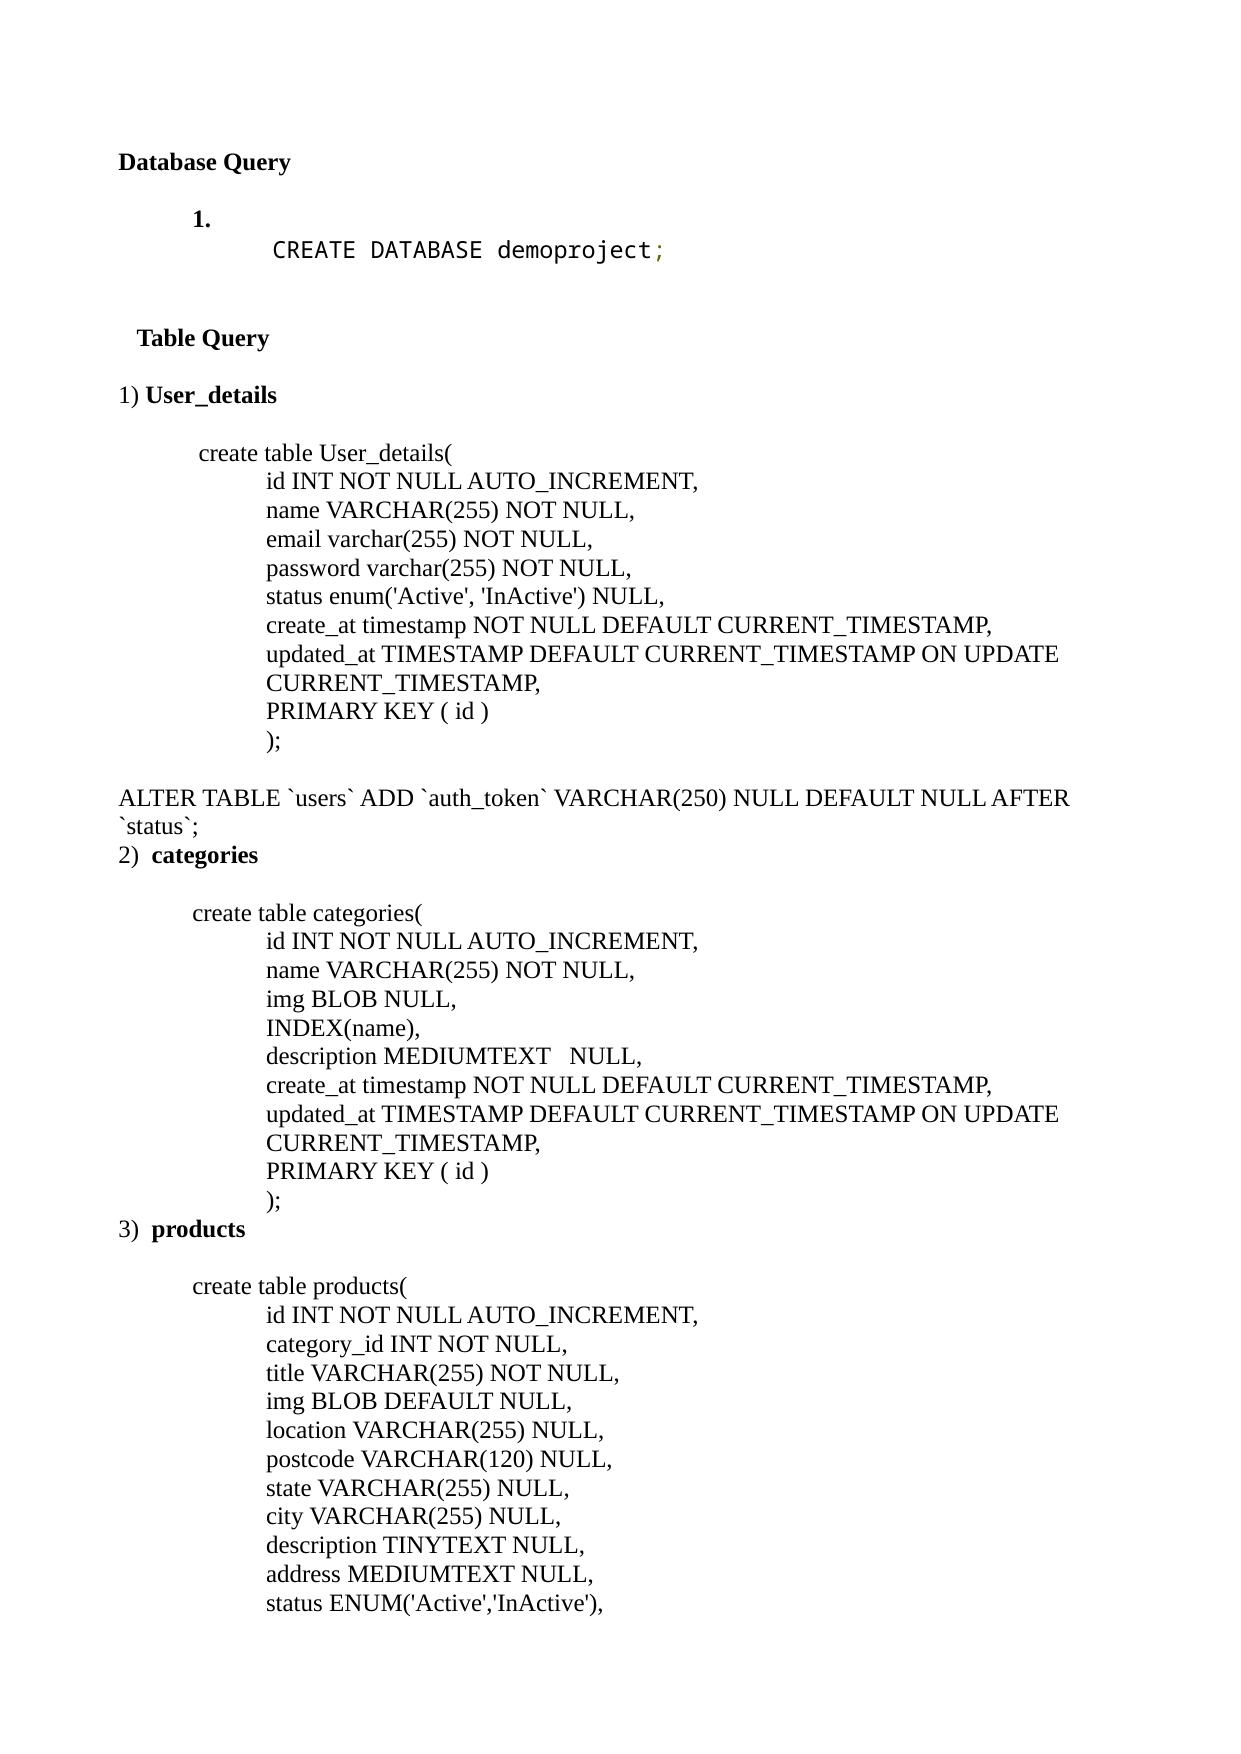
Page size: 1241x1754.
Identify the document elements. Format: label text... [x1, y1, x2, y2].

text PRIMARY KEY ( id ) [118, 696, 1122, 725]
text name VARCHAR(255) NOT NULL, [118, 495, 1122, 524]
text id INT NOT NULL AUTO_INCREMENT, [118, 466, 1122, 495]
text id INT NOT NULL AUTO_INCREMENT, [118, 926, 1122, 955]
text status enum('Active', 'InActive') NULL, [118, 581, 1122, 610]
text INDEX(name), [118, 1013, 1122, 1041]
text img BLOB NULL, [118, 984, 1122, 1013]
text name VARCHAR(255) NOT NULL, [118, 955, 1122, 984]
text 1. [118, 204, 1122, 233]
text ); [118, 1185, 1122, 1214]
text CREATE DATABASE demoproject; [118, 233, 1122, 265]
text create_at timestamp NOT NULL DEFAULT CURRENT_TIMESTAMP, [118, 610, 1122, 639]
text 2) categories [118, 840, 1122, 869]
text 1) User_details [118, 380, 1122, 409]
text ); [118, 725, 1122, 754]
text ALTER TABLE `users` ADD `auth_token` VARCHAR(250) NULL DEFAULT NULL AFTER `status`; [118, 783, 1122, 840]
text title VARCHAR(255) NOT NULL, [118, 1358, 1122, 1386]
text address MEDIUMTEXT NULL, [118, 1559, 1122, 1588]
text updated_at TIMESTAMP DEFAULT CURRENT_TIMESTAMP ON UPDATE CURRENT_TIMESTAMP, [118, 1099, 1122, 1156]
text Table Query [118, 323, 1122, 351]
text postcode VARCHAR(120) NULL, [118, 1444, 1122, 1473]
text create_at timestamp NOT NULL DEFAULT CURRENT_TIMESTAMP, [118, 1070, 1122, 1099]
text create table User_details( [118, 438, 1122, 466]
text PRIMARY KEY ( id ) [118, 1156, 1122, 1185]
text img BLOB DEFAULT NULL, [118, 1386, 1122, 1415]
text status ENUM('Active','InActive'), [118, 1588, 1122, 1616]
text email varchar(255) NOT NULL, [118, 524, 1122, 553]
text city VARCHAR(255) NULL, [118, 1501, 1122, 1530]
text location VARCHAR(255) NULL, [118, 1415, 1122, 1444]
text Database Query [118, 147, 1122, 176]
text id INT NOT NULL AUTO_INCREMENT, [118, 1300, 1122, 1329]
text create table products( [118, 1271, 1122, 1300]
text updated_at TIMESTAMP DEFAULT CURRENT_TIMESTAMP ON UPDATE CURRENT_TIMESTAMP, [118, 639, 1122, 696]
text description MEDIUMTEXT NULL, [118, 1041, 1122, 1070]
text category_id INT NOT NULL, [118, 1329, 1122, 1358]
text password varchar(255) NOT NULL, [118, 553, 1122, 581]
text state VARCHAR(255) NULL, [118, 1473, 1122, 1501]
text 3) products [118, 1214, 1122, 1243]
text description TINYTEXT NULL, [118, 1530, 1122, 1559]
text create table categories( [118, 898, 1122, 926]
